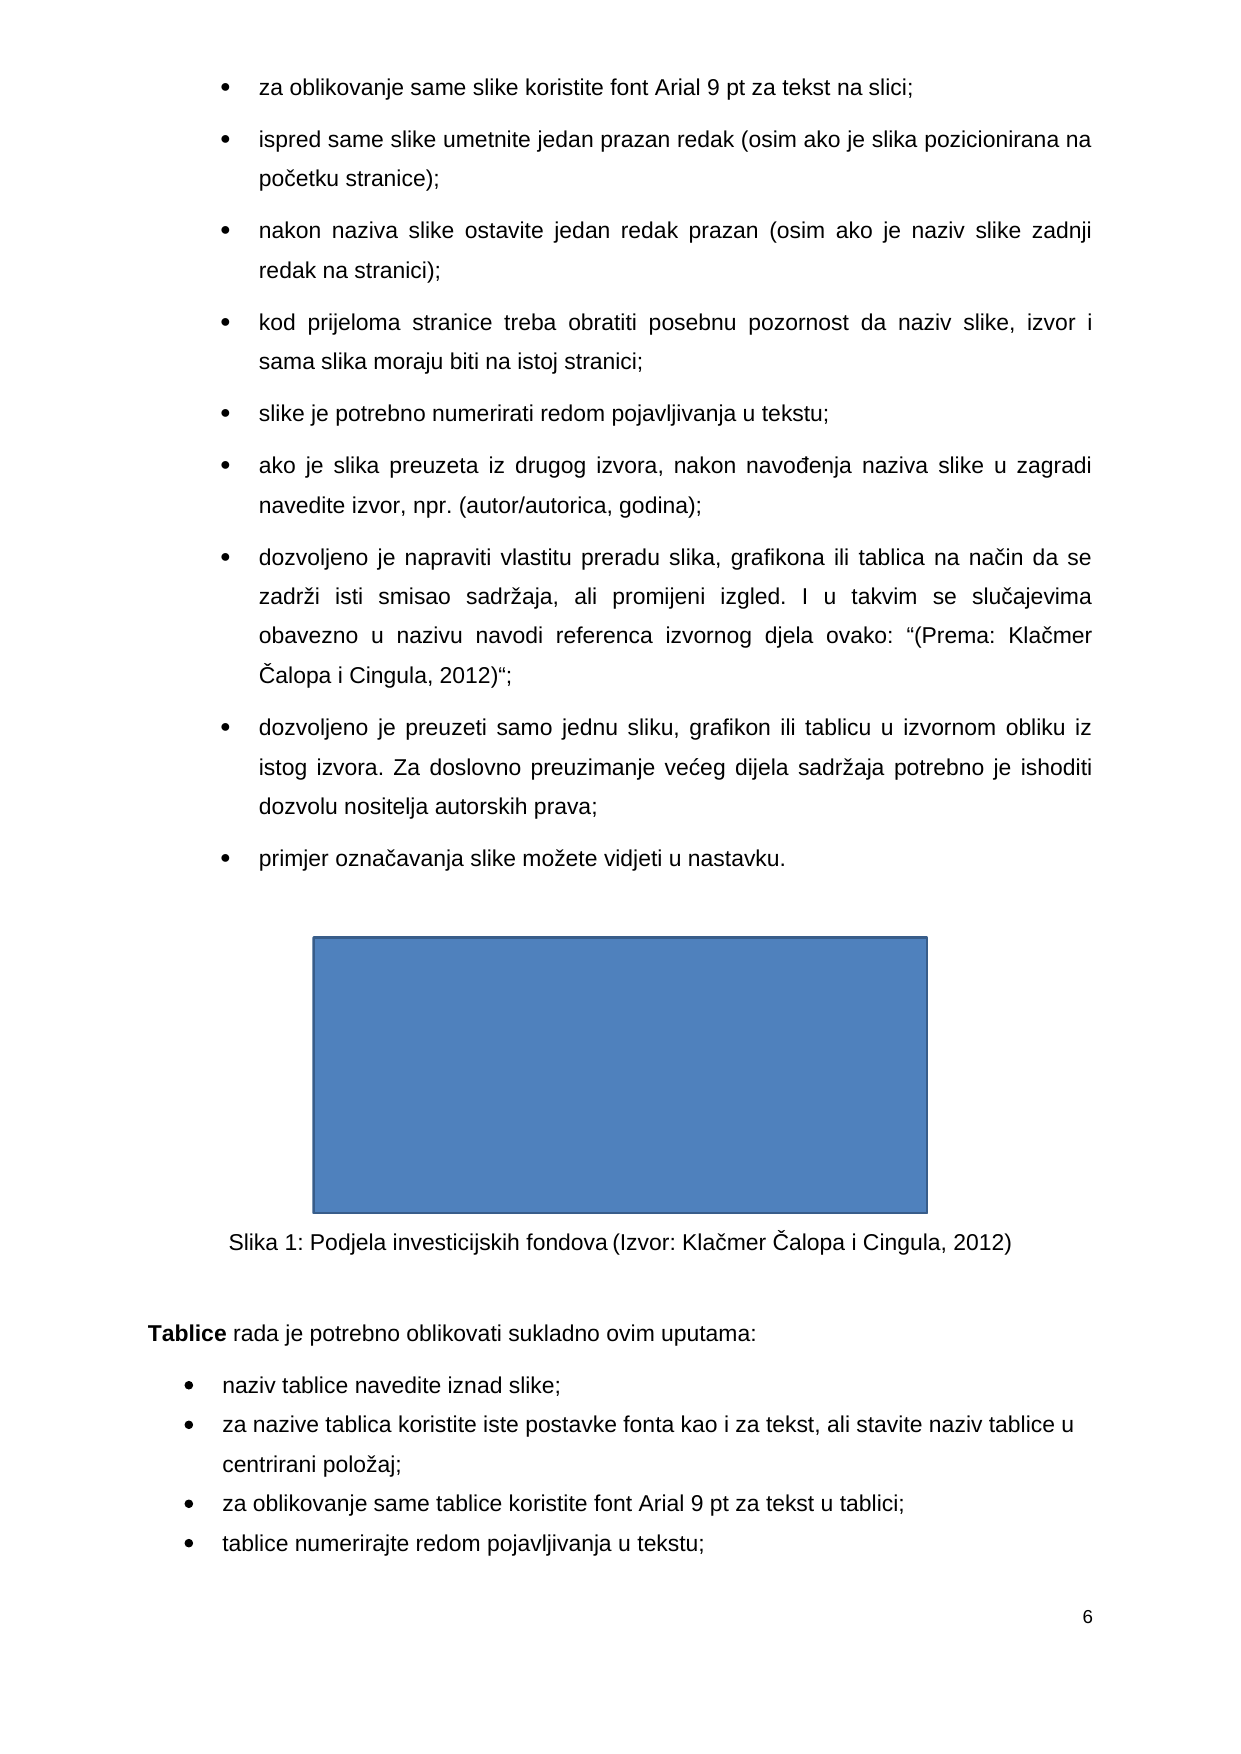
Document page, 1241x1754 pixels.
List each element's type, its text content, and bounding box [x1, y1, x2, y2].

list ispred same slike umetnite jedan prazan redak (osim ako je slika pozicionirana na početku stranice); [221, 126, 1093, 192]
list za oblikovanje same tablice koristite font Arial 9 pt za tekst u tablici; [185, 1490, 1093, 1517]
list slike je potrebno numerirati redom pojavljivanja u tekstu; [221, 400, 1093, 426]
text Tablice rada je potrebno oblikovati sukladno ovim uputama: [148, 1320, 1093, 1346]
list tablice numerirajte redom pojavljivanja u tekstu; [185, 1530, 1093, 1556]
list nakon naziva slike ostavite jedan redak prazan (osim ako je naziv slike zadnji redak na stranici); [221, 217, 1093, 283]
list dozvoljeno je napraviti vlastitu preradu slika, grafikona ili tablica na način da se zadrži isti smisao sadržaja, ali promijeni izgled. I u takvim se slučajevima obavezno u nazivu navodi referenca izvornog djela ovako: “(Prema: Klačmer Čalopa i Cingula, 2012)“; [221, 543, 1093, 688]
text Slika 1: Podjela investicijskih fondova (Izvor: Klačmer Čalopa i Cingula, 2012) [148, 1228, 1093, 1255]
list kod prijeloma stranice treba obratiti posebnu pozornost da naziv slike, izvor i sama slika moraju biti na istoj stranici; [221, 309, 1093, 374]
list primjer označavanja slike možete vidjeti u nastavku. [221, 845, 1093, 871]
list ako je slika preuzeta iz drugog izvora, nakon navođenja naziva slike u zagradi navedite izvor, npr. (autor/autorica, godina); [221, 452, 1093, 518]
list za oblikovanje same slike koristite font Arial 9 pt za tekst na slici; [221, 74, 1093, 100]
list dozvoljeno je preuzeti samo jednu sliku, grafikon ili tablicu u izvornom obliku iz istog izvora. Za doslovno preuzimanje većeg dijela sadržaja potrebno je ishoditi dozvolu nositelja autorskih prava; [221, 714, 1093, 819]
list naziv tablice navedite iznad slike; [185, 1372, 1093, 1398]
list za nazive tablica koristite iste postavke fonta kao i za tekst, ali stavite naziv tablice u centrirani položaj; [185, 1411, 1093, 1477]
